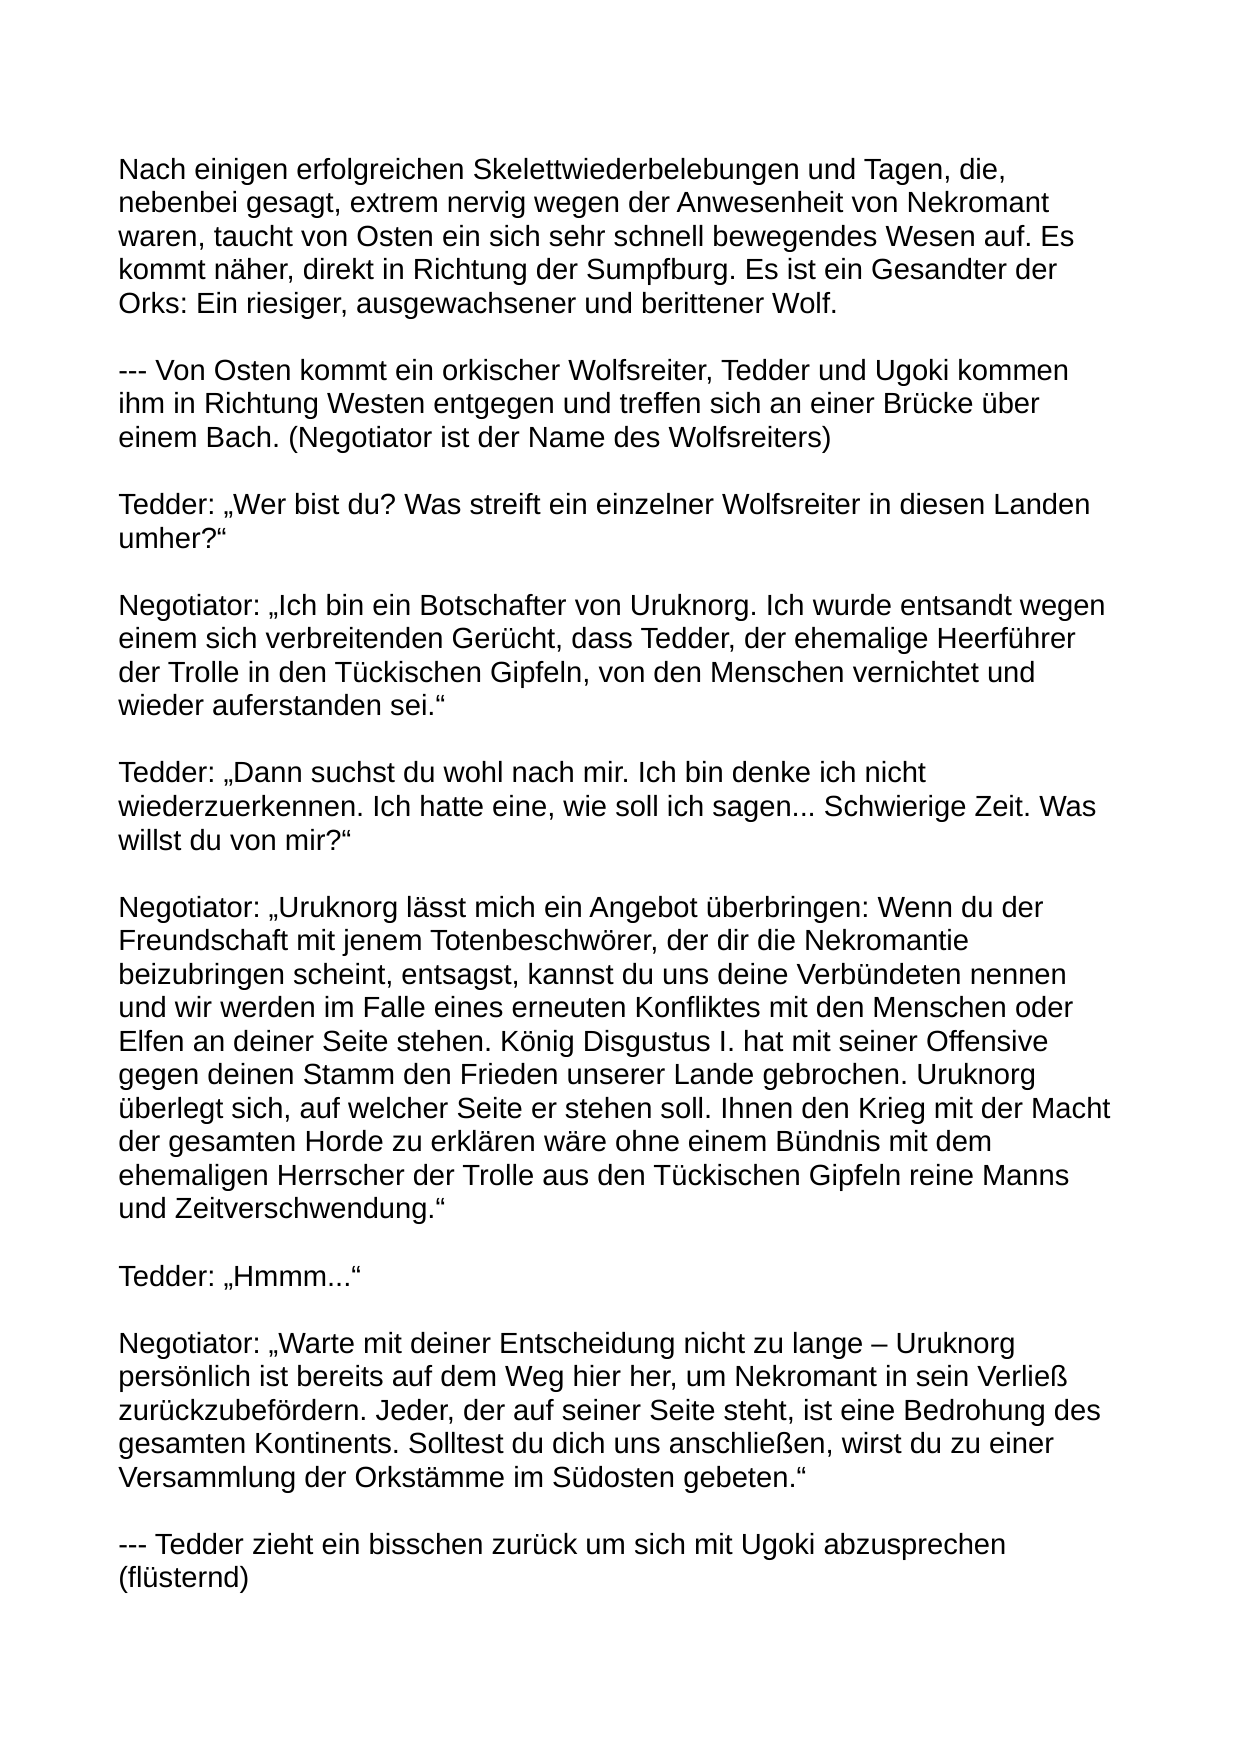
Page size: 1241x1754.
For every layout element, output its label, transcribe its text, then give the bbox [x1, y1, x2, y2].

text --- Tedder zieht ein bisschen zurück um sich mit Ugoki abzusprechen (flüsternd) [118, 1527, 1122, 1594]
text Nach einigen erfolgreichen Skelettwiederbelebungen und Tagen, die, nebenbei gesagt, extrem nervig wegen der Anwesenheit von Nekromant waren, taucht von Osten ein sich sehr schnell bewegendes Wesen auf. Es kommt näher, direkt in Richtung der Sumpfburg. Es ist ein Gesandter der Orks: Ein riesiger, ausgewachsener und berittener Wolf. [118, 152, 1122, 319]
text Negotiator: „Warte mit deiner Entscheidung nicht zu lange – Uruknorg persönlich ist bereits auf dem Weg hier her, um Nekromant in sein Verließ zurückzubefördern. Jeder, der auf seiner Seite steht, ist eine Bedrohung des gesamten Kontinents. Solltest du dich uns anschließen, wirst du zu einer Versammlung der Orkstämme im Südosten gebeten.“ [118, 1326, 1122, 1493]
text Tedder: „Wer bist du? Was streift ein einzelner Wolfsreiter in diesen Landen umher?“ [118, 487, 1122, 554]
text Negotiator: „Uruknorg lässt mich ein Angebot überbringen: Wenn du der Freundschaft mit jenem Totenbeschwörer, der dir die Nekromantie beizubringen scheint, entsagst, kannst du uns deine Verbündeten nennen und wir werden im Falle eines erneuten Konfliktes mit den Menschen oder Elfen an deiner Seite stehen. König Disgustus I. hat mit seiner Offensive gegen deinen Stamm den Frieden unserer Lande gebrochen. Uruknorg überlegt sich, auf welcher Seite er stehen soll. Ihnen den Krieg mit der Macht der gesamten Horde zu erklären wäre ohne einem Bündnis mit dem ehemaligen Herrscher der Trolle aus den Tückischen Gipfeln reine Manns und Zeitverschwendung.“ [118, 889, 1122, 1225]
text Tedder: „Dann suchst du wohl nach mir. Ich bin denke ich nicht wiederzuerkennen. Ich hatte eine, wie soll ich sagen... Schwierige Zeit. Was willst du von mir?“ [118, 755, 1122, 856]
text --- Von Osten kommt ein orkischer Wolfsreiter, Tedder und Ugoki kommen ihm in Richtung Westen entgegen und treffen sich an einer Brücke über einem Bach. (Negotiator ist der Name des Wolfsreiters) [118, 353, 1122, 453]
text Negotiator: „Ich bin ein Botschafter von Uruknorg. Ich wurde entsandt wegen einem sich verbreitenden Gerücht, dass Tedder, der ehemalige Heerführer der Trolle in den Tückischen Gipfeln, von den Menschen vernichtet und wieder auferstanden sei.“ [118, 588, 1122, 722]
text Tedder: „Hmmm...“ [118, 1258, 1122, 1292]
